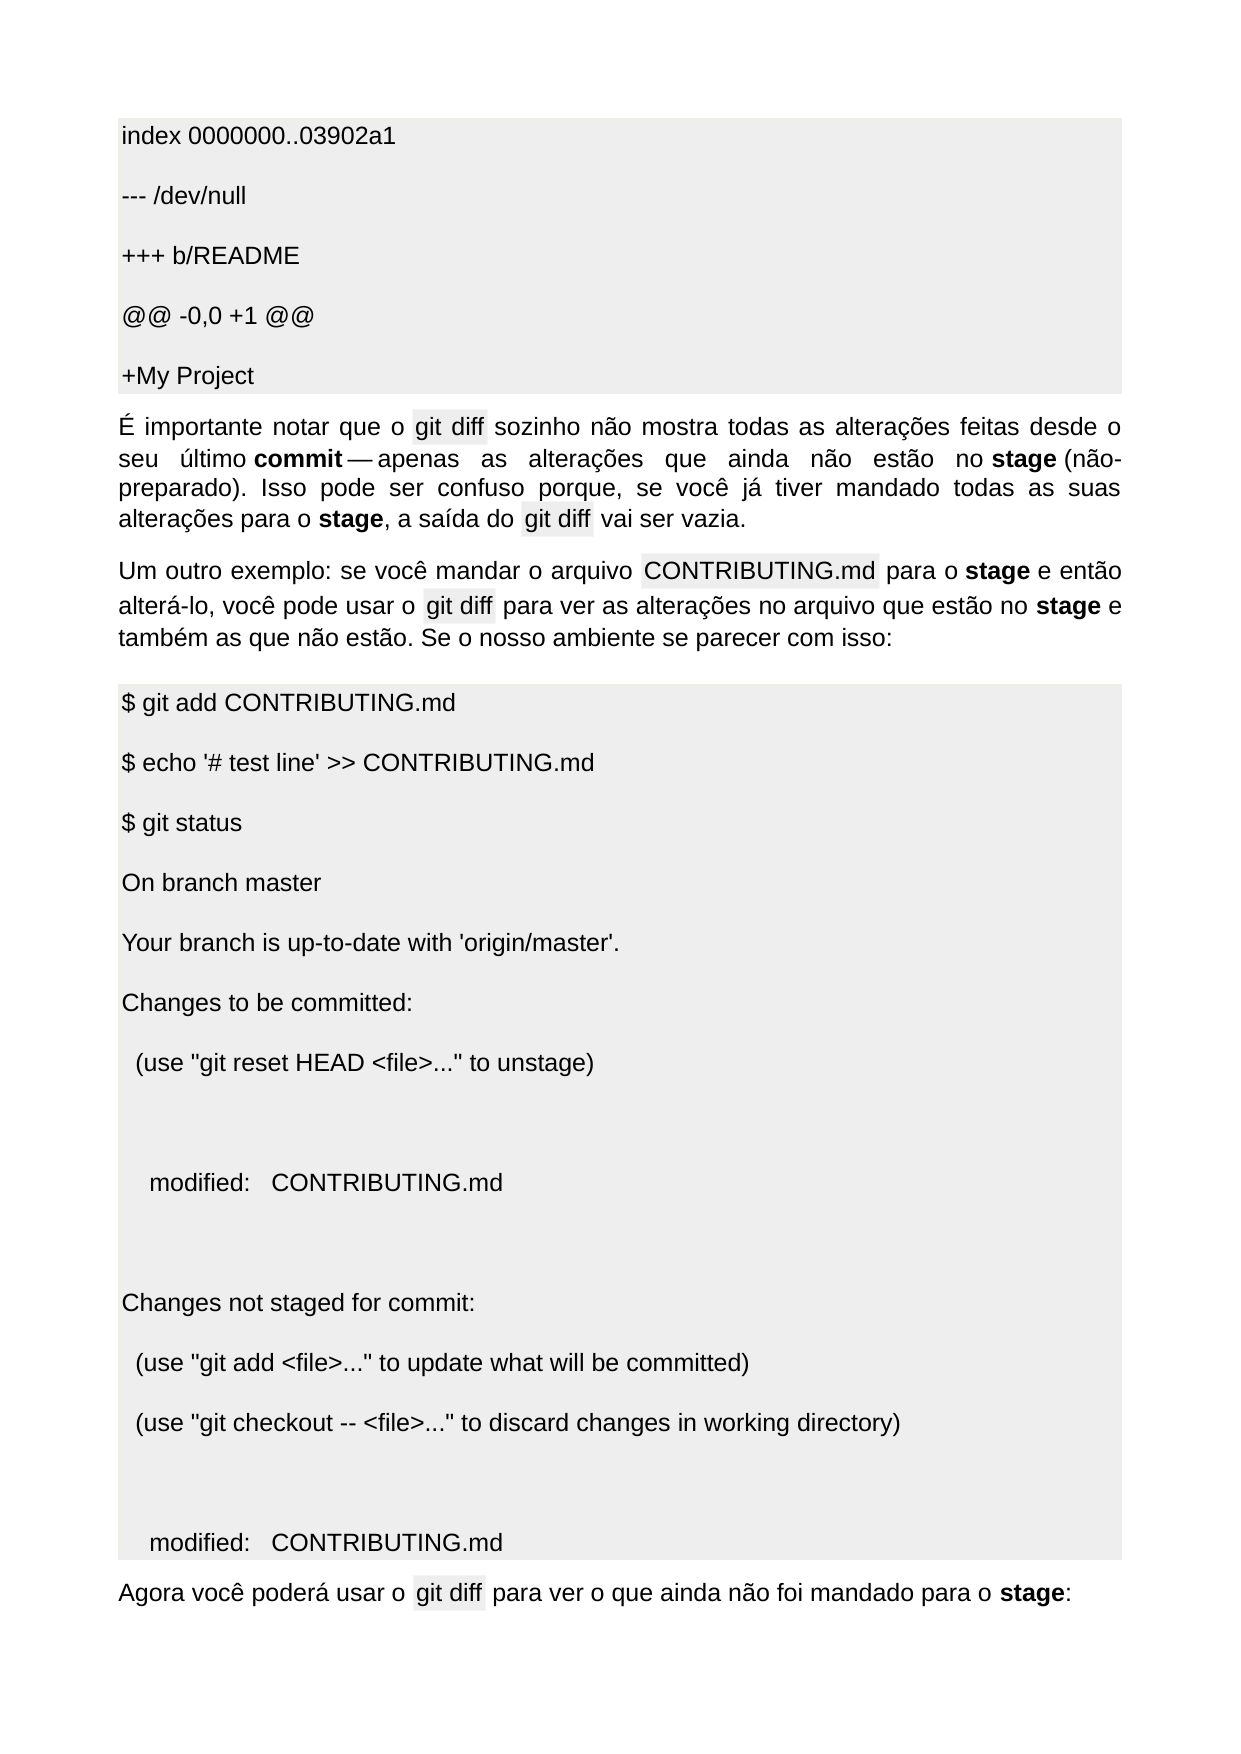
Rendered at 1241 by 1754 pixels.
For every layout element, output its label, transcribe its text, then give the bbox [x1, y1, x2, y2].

text Um outro exemplo: se você mandar o arquivo CONTRIBUTING.md para o stage e então alterá-lo, você pode usar o git diff para ver as alterações no arquivo que estão no stage e também as que não estão. Se o nosso ambiente se parecer com isso: [118, 553, 1122, 652]
text git diff [414, 1576, 485, 1610]
text Changes not staged for commit: [119, 1284, 1122, 1316]
text (use "git checkout -- <file>..." to discard changes in working directory) [119, 1404, 1122, 1436]
text Agora você poderá usar o [118, 1575, 413, 1610]
text É importante notar que o git diff sozinho não mostra todas as alterações feitas desde o seu último commit — apenas as alterações que ainda não estão no stage (não-preparado). Isso pode ser confuso porque, se você já tiver mandado todas as suas alterações para o stage, a saída do git diff vai ser vazia. [118, 409, 1122, 536]
text $ echo '# test line' >> CONTRIBUTING.md [119, 744, 1122, 776]
text $ git status [119, 804, 1122, 836]
text --- /dev/null [119, 178, 1122, 210]
text (use "git add <file>..." to update what will be committed) [119, 1344, 1122, 1376]
text Changes to be committed: [119, 984, 1122, 1016]
text Your branch is up-to-date with 'origin/master'. [119, 924, 1122, 956]
text (use "git reset HEAD <file>..." to unstage) [119, 1044, 1122, 1076]
text +++ b/README [119, 238, 1122, 270]
text @@ -0,0 +1 @@ [119, 298, 1122, 330]
text index 0000000..03902a1 [119, 119, 1122, 150]
text para ver o que ainda não foi mandado para o stage: [486, 1575, 1122, 1610]
text +My Project [119, 358, 1122, 393]
text $ git add CONTRIBUTING.md [119, 685, 1122, 716]
text modified: CONTRIBUTING.md [119, 1524, 1122, 1559]
text On branch master [119, 864, 1122, 896]
text modified: CONTRIBUTING.md [119, 1164, 1122, 1196]
